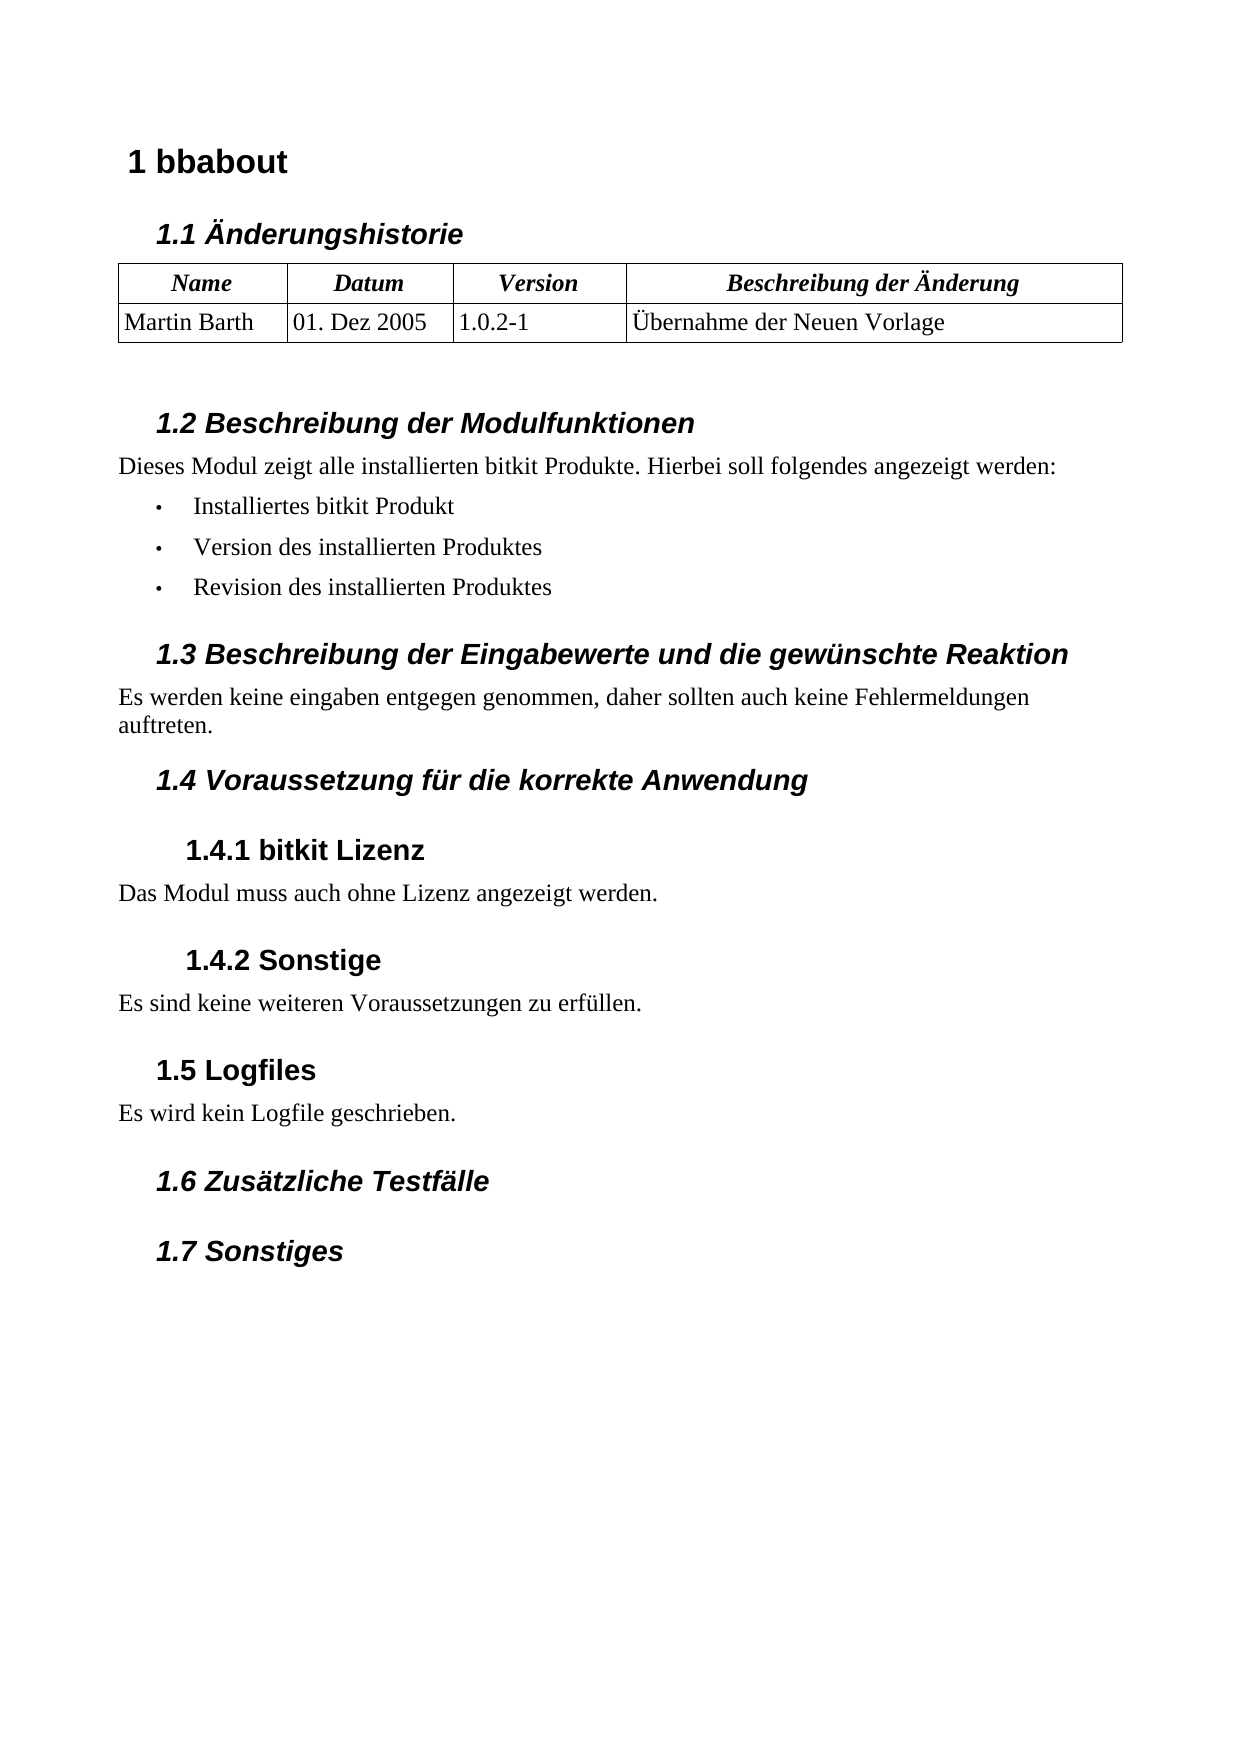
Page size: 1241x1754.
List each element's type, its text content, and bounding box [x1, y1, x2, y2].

subtitle bbabout [118, 143, 1122, 181]
table_cell Übernahme der Neuen Vorlage [627, 304, 1122, 342]
subtitle Beschreibung der Eingabewerte und die gewünschte Reaktion [148, 638, 1122, 671]
list Revision des installierten Produktes [156, 573, 1122, 601]
list Installiertes bitkit Produkt [156, 492, 1122, 520]
subtitle Sonstiges [148, 1235, 1122, 1267]
table_cell Martin Barth [119, 304, 287, 342]
table_cell 01. Dez 2005 [288, 304, 453, 342]
subtitle Voraussetzung für die korrekte Anwendung [148, 763, 1122, 796]
subtitle Sonstige [177, 944, 1122, 977]
subtitle Änderungshistorie [148, 218, 1122, 251]
table_cell 1.0.2-1 [454, 304, 626, 342]
subtitle Beschreibung der Modulfunktionen [148, 407, 1122, 440]
list Version des installierten Produktes [156, 533, 1122, 560]
text Es werden keine eingaben entgegen genommen, daher sollten auch keine Fehlermeldungen auftreten. [118, 683, 1122, 738]
text Es wird kein Logfile geschrieben. [118, 1099, 1122, 1127]
table_header Version [454, 264, 626, 302]
table_header Name [119, 264, 287, 302]
text Es sind keine weiteren Voraussetzungen zu erfüllen. [118, 989, 1122, 1017]
text Das Modul muss auch ohne Lizenz angezeigt werden. [118, 879, 1122, 906]
subtitle Logfiles [148, 1054, 1122, 1087]
table_header Datum [288, 264, 453, 302]
subtitle bitkit Lizenz [177, 834, 1122, 866]
text Dieses Modul zeigt alle installierten bitkit Produkte. Hierbei soll folgendes angezeigt werden: [118, 452, 1122, 480]
table_header Beschreibung der Änderung [627, 264, 1122, 302]
subtitle Zusätzliche Testfälle [148, 1164, 1122, 1197]
